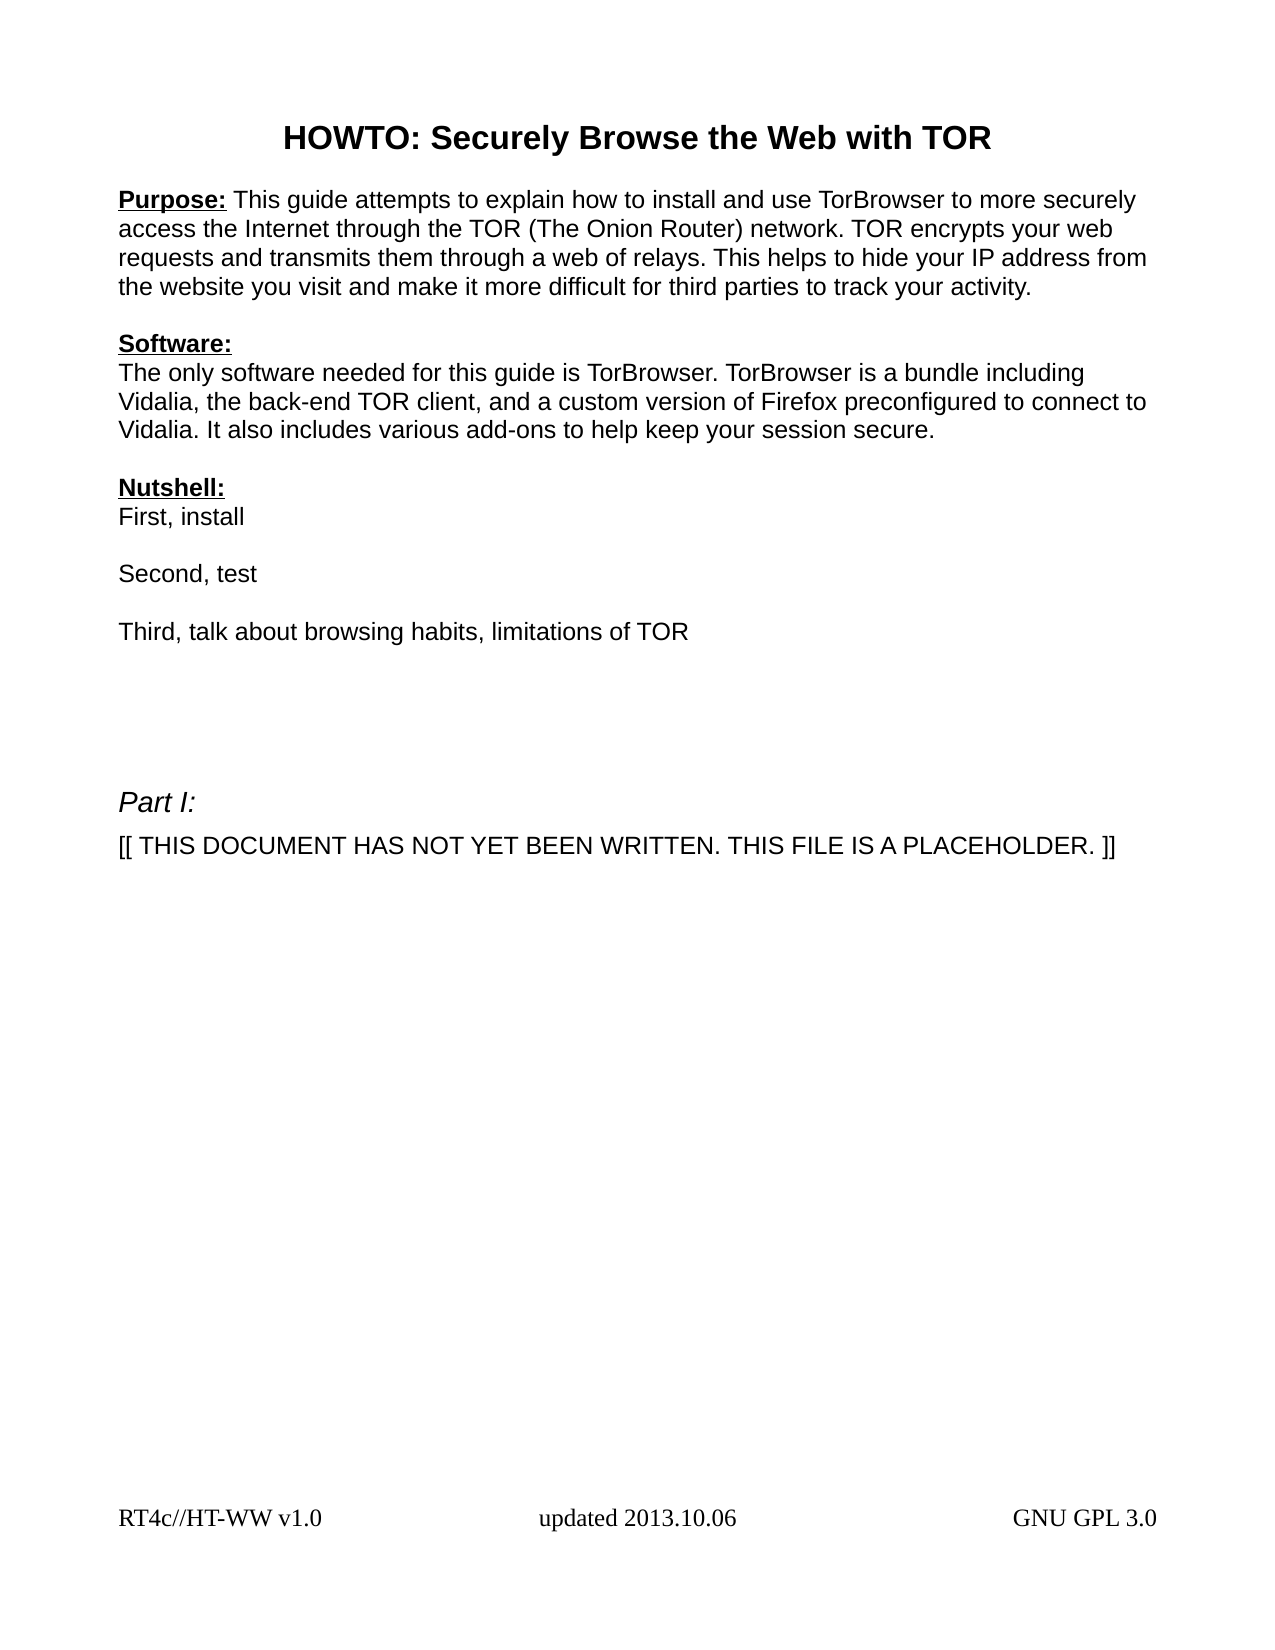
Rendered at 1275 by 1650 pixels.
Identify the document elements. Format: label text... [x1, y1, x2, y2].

text [[ THIS DOCUMENT HAS NOT YET BEEN WRITTEN. THIS FILE IS A PLACEHOLDER. ]] [118, 831, 1157, 860]
text First, install [118, 502, 1157, 530]
text The only software needed for this guide is TorBrowser. TorBrowser is a bundle including Vidalia, the back-end TOR client, and a custom version of Firefox preconfigured to connect to Vidalia. It also includes various add-ons to help keep your session secure. [118, 358, 1157, 444]
text HOWTO: Securely Browse the Web with TOR [118, 118, 1157, 157]
text Third, talk about browsing habits, limitations of TOR [118, 617, 1157, 645]
text Second, test [118, 559, 1157, 588]
text Software: [118, 329, 1157, 358]
text Nutshell: [118, 473, 1157, 502]
subtitle Part I: [118, 785, 1157, 819]
text Purpose: This guide attempts to explain how to install and use TorBrowser to more securely access the Internet through the TOR (The Onion Router) network. TOR encrypts your web requests and transmits them through a web of relays. This helps to hide your IP address from the website you visit and make it more difficult for third parties to track your activity. [118, 185, 1157, 300]
